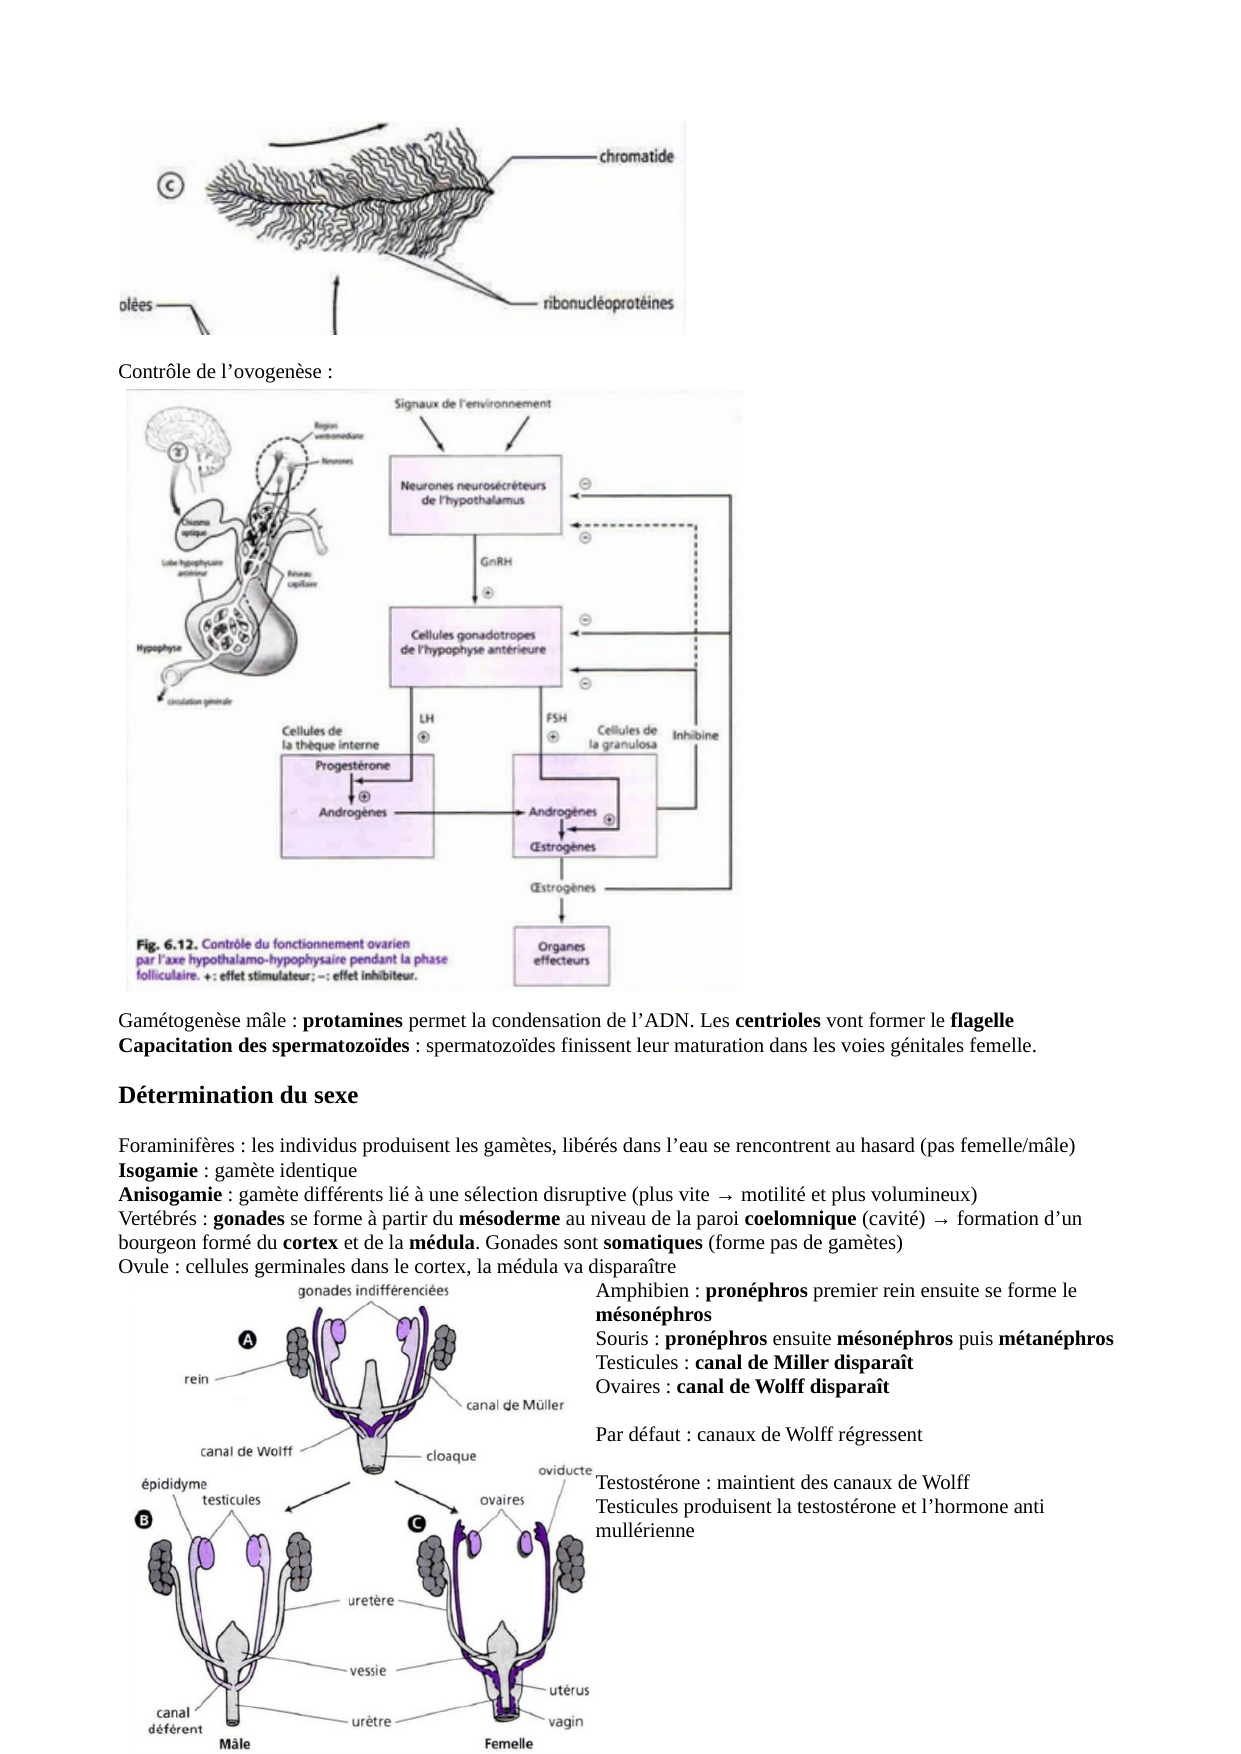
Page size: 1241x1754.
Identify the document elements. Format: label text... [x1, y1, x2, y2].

text Ovaires : canal de Wolff disparaît [596, 1374, 1122, 1398]
picture [127, 1282, 596, 1754]
text Souris : pronéphros ensuite mésonéphros puis métanéphros [596, 1326, 1122, 1350]
text Vertébrés : gonades se forme à partir du mésoderme au niveau de la paroi coelomnique (cavité) → formation d’un bourgeon formé du cortex et de la médula. Gonades sont somatiques (forme pas de gamètes) [118, 1206, 1122, 1254]
text Testicules : canal de Miller disparaît [596, 1350, 1122, 1374]
text Contrôle de l’ovogenèse : [118, 359, 1122, 383]
text Testostérone : maintient des canaux de Wolff [596, 1470, 1122, 1494]
text Capacitation des spermatozoïdes : spermatozoïdes finissent leur maturation dans les voies génitales femelle. [118, 1032, 1122, 1057]
text Anisogamie : gamète différents lié à une sélection disruptive (plus vite → motilité et plus volumineux) [118, 1182, 1122, 1206]
text Foraminifères : les individus produisent les gamètes, libérés dans l’eau se rencontrent au hasard (pas femelle/mâle) [118, 1133, 1122, 1157]
picture [119, 121, 687, 335]
text Par défaut : canaux de Wolff régressent [596, 1422, 1122, 1446]
text Gamétogenèse mâle : protamines permet la condensation de l’ADN. Les centrioles vont former le flagelle [118, 1008, 1122, 1032]
text Détermination du sexe [118, 1081, 1122, 1109]
text Isogamie : gamète identique [118, 1157, 1122, 1182]
text Testicules produisent la testostérone et l’hormone anti mullérienne [596, 1494, 1122, 1542]
text Ovule : cellules germinales dans le cortex, la médula va disparaître [118, 1254, 1122, 1278]
picture [126, 389, 744, 992]
text Amphibien : pronéphros premier rein ensuite se forme le mésonéphros [118, 1278, 1122, 1326]
